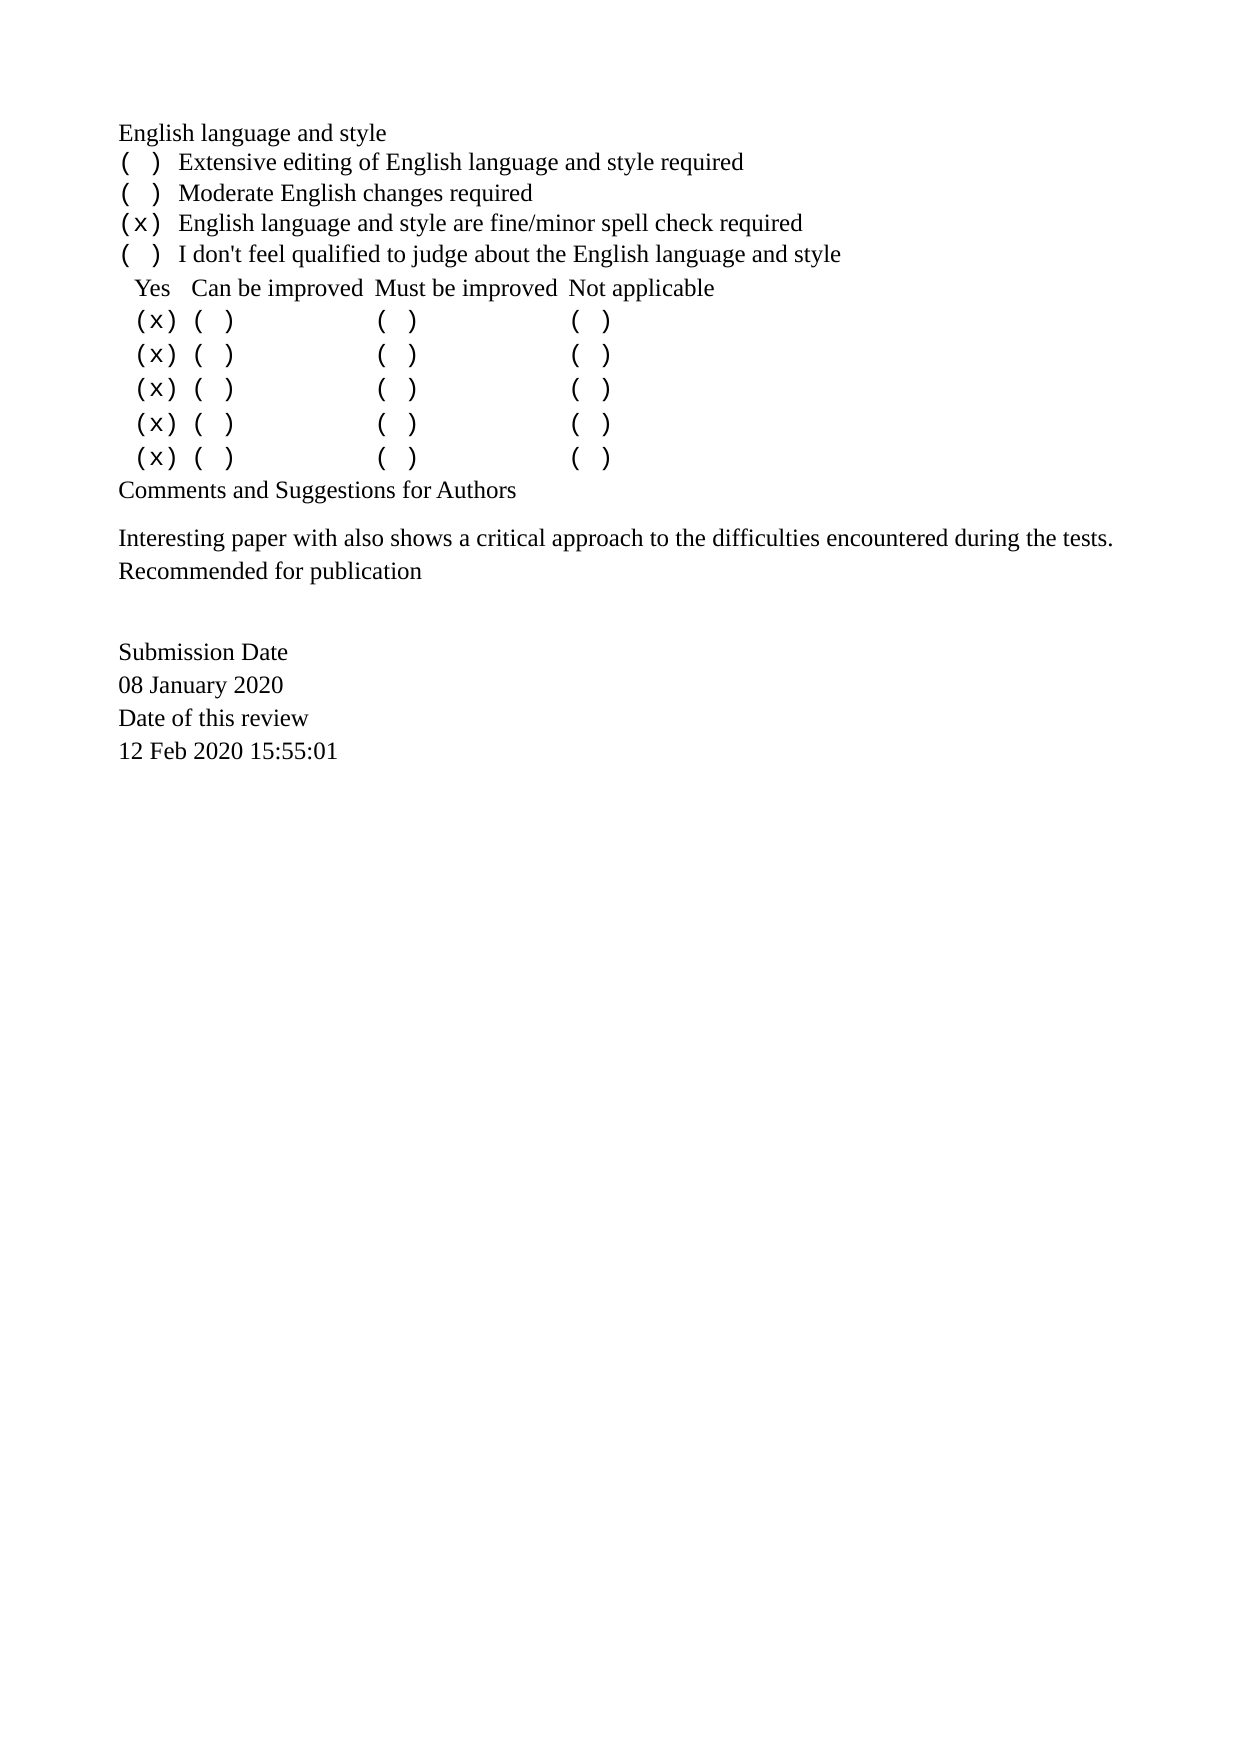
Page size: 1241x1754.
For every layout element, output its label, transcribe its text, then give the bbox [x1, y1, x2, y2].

table_cell (x) [131, 305, 188, 339]
text Interesting paper with also shows a critical approach to the difficulties encountered during the tests. Recommended for publication [118, 523, 1122, 585]
table_cell [118, 407, 131, 441]
table_header Not applicable [565, 270, 727, 305]
table_cell ( ) [371, 305, 565, 339]
text ( ) Extensive editing of English language and style required ( ) Moderate English changes required (x) English language and style are fine/minor spell check required ( ) I don't feel qualified to judge about the English language and style [118, 147, 1122, 270]
table_cell (x) [131, 339, 188, 373]
table_cell ( ) [188, 407, 371, 441]
table_cell (x) [131, 373, 188, 407]
table_cell [118, 339, 131, 373]
table_cell ( ) [371, 373, 565, 407]
table_cell ( ) [565, 305, 727, 339]
table_cell [118, 441, 131, 476]
text English language and style [118, 118, 1122, 147]
table_header Can be improved [188, 270, 371, 305]
text Date of this review [118, 703, 1122, 732]
table_cell ( ) [188, 373, 371, 407]
text 12 Feb 2020 15:55:01 [118, 736, 1122, 765]
table_cell ( ) [565, 373, 727, 407]
table_cell [118, 305, 131, 339]
table_cell ( ) [565, 441, 727, 476]
table_cell (x) [131, 407, 188, 441]
table_cell ( ) [188, 305, 371, 339]
table_cell [118, 373, 131, 407]
text 08 January 2020 [118, 670, 1122, 699]
text Submission Date [118, 637, 1122, 666]
table_cell ( ) [188, 339, 371, 373]
text Comments and Suggestions for Authors [118, 476, 1122, 504]
table_cell ( ) [188, 441, 371, 476]
table_cell ( ) [371, 407, 565, 441]
table_cell ( ) [371, 339, 565, 373]
table_header [118, 270, 131, 305]
table_cell ( ) [371, 441, 565, 476]
table_header Must be improved [371, 270, 565, 305]
table_cell ( ) [565, 407, 727, 441]
table_cell (x) [131, 441, 188, 476]
table_header Yes [131, 270, 188, 305]
table_cell ( ) [565, 339, 727, 373]
